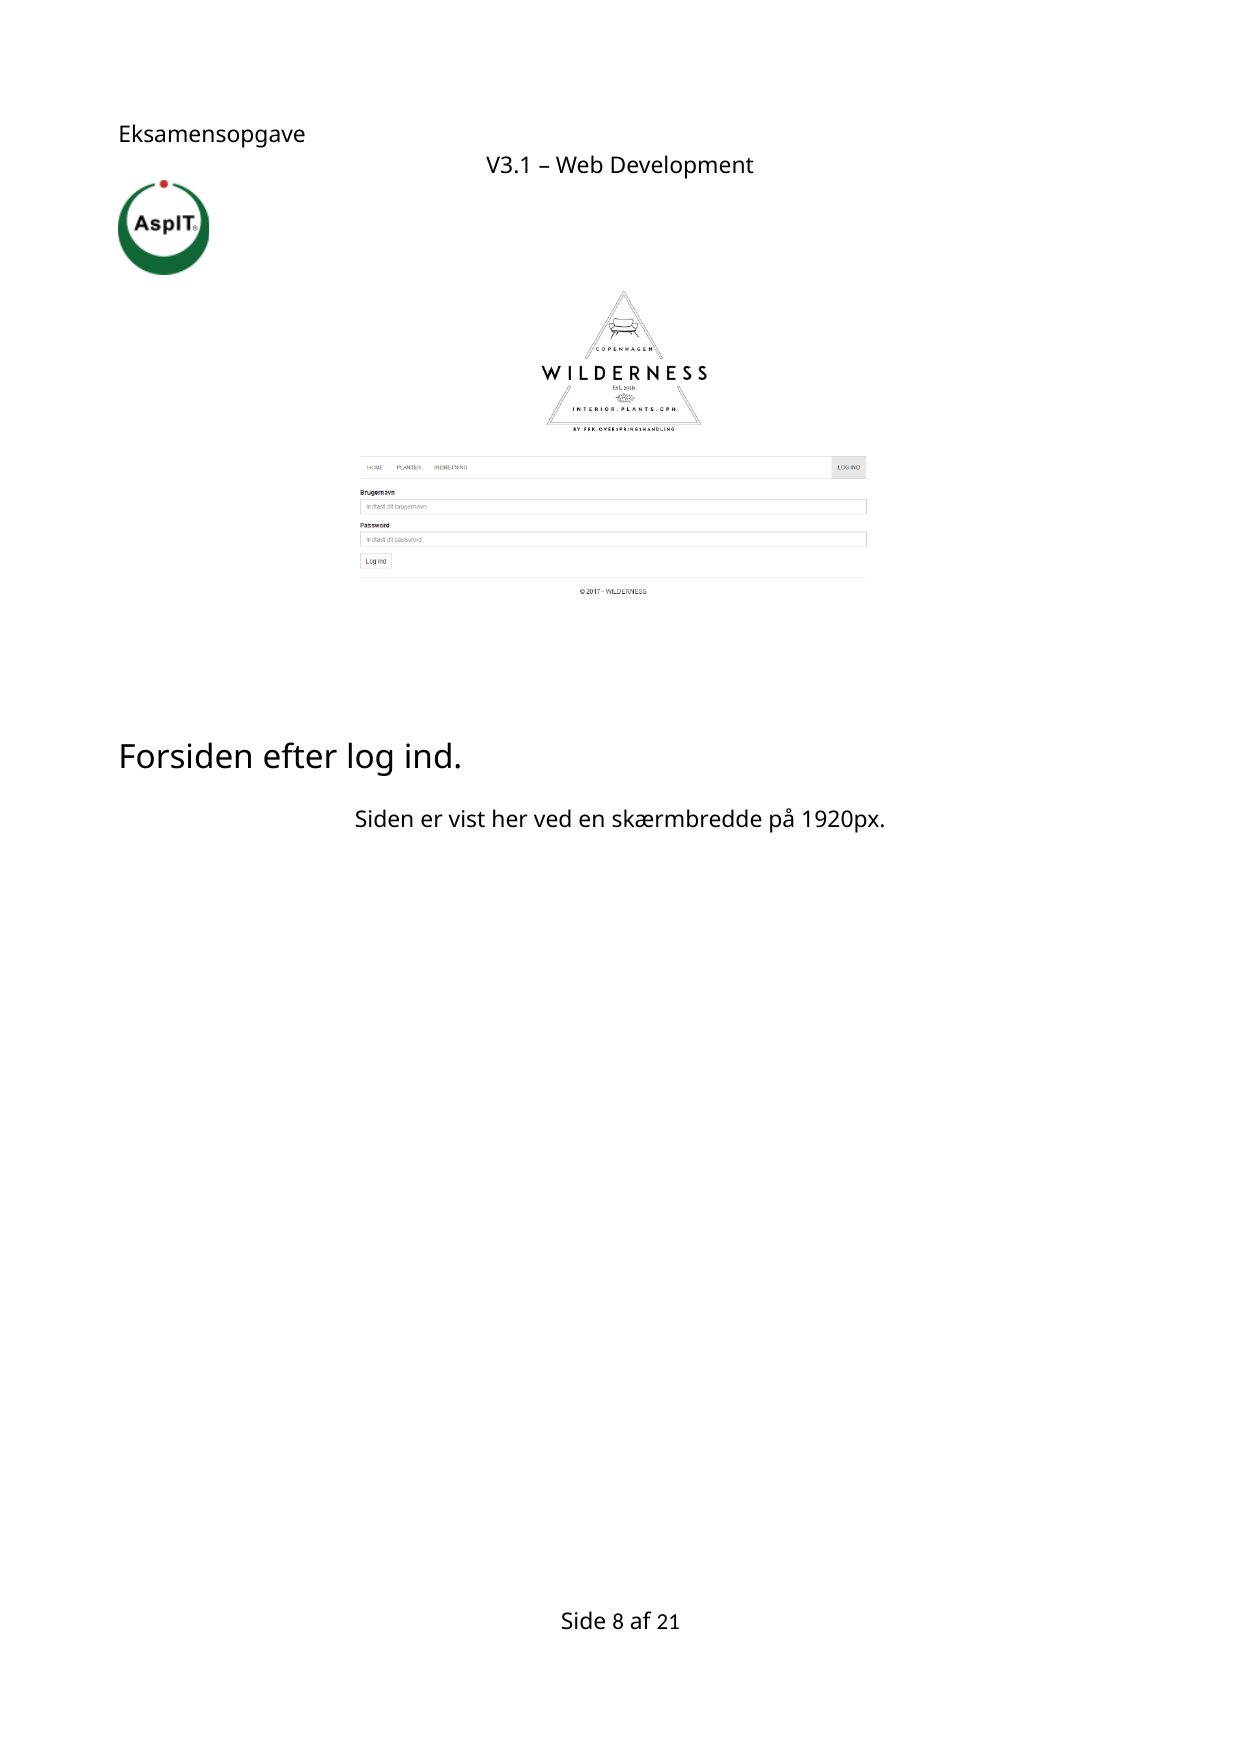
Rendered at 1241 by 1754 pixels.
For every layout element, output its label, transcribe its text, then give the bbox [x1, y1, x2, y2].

text Siden er vist her ved en skærmbredde på 1920px. [118, 803, 1122, 834]
subtitle Forsiden efter log ind. [118, 732, 1122, 778]
